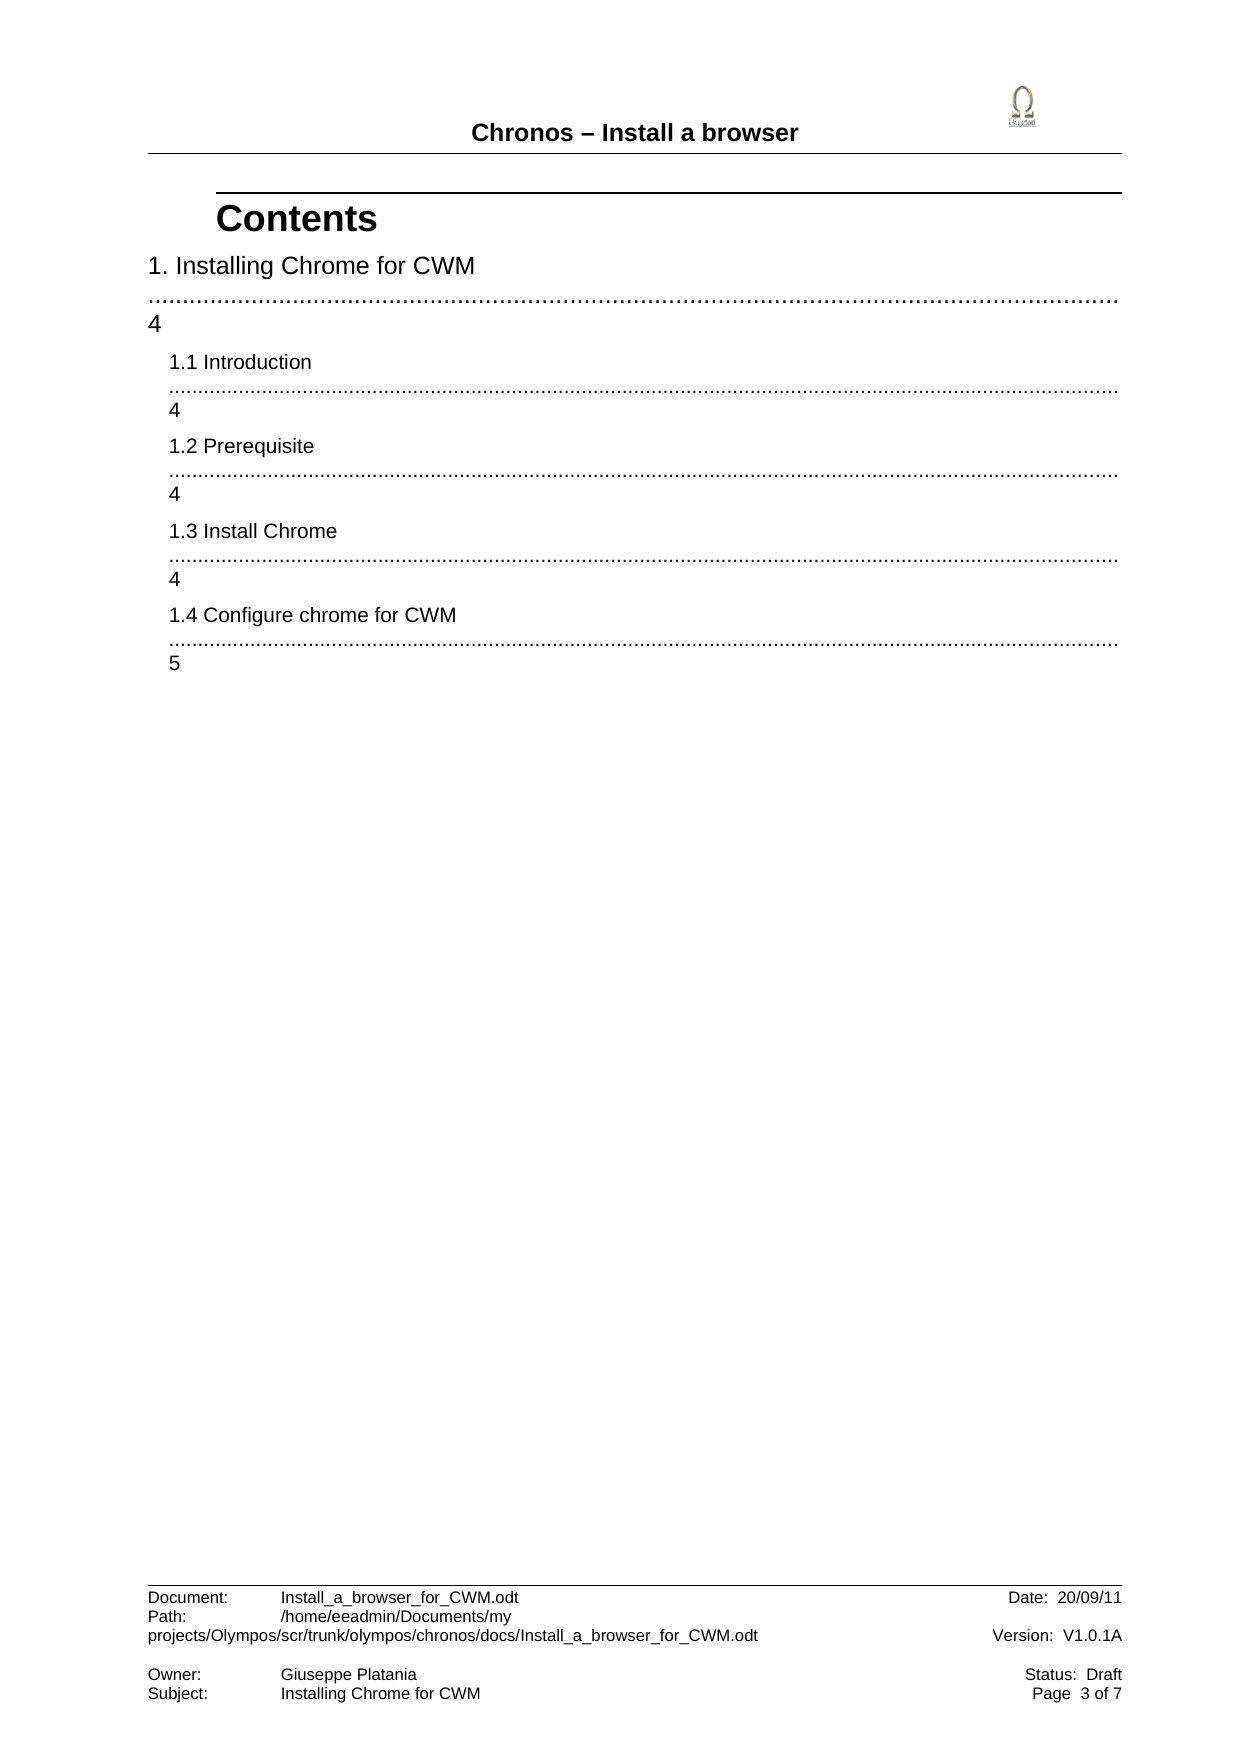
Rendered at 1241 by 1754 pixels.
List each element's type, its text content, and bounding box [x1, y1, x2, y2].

text 1.4 Configure chrome for CWM 5 [168, 603, 1122, 675]
text 1.2 Prerequisite 4 [168, 434, 1122, 506]
text 1. Installing Chrome for CWM 4 [148, 251, 1122, 337]
subtitle Contents [216, 194, 1122, 239]
text 1.3 Install Chrome 4 [168, 518, 1122, 590]
text 1.1 Introduction 4 [168, 350, 1122, 422]
picture [1008, 84, 1036, 127]
